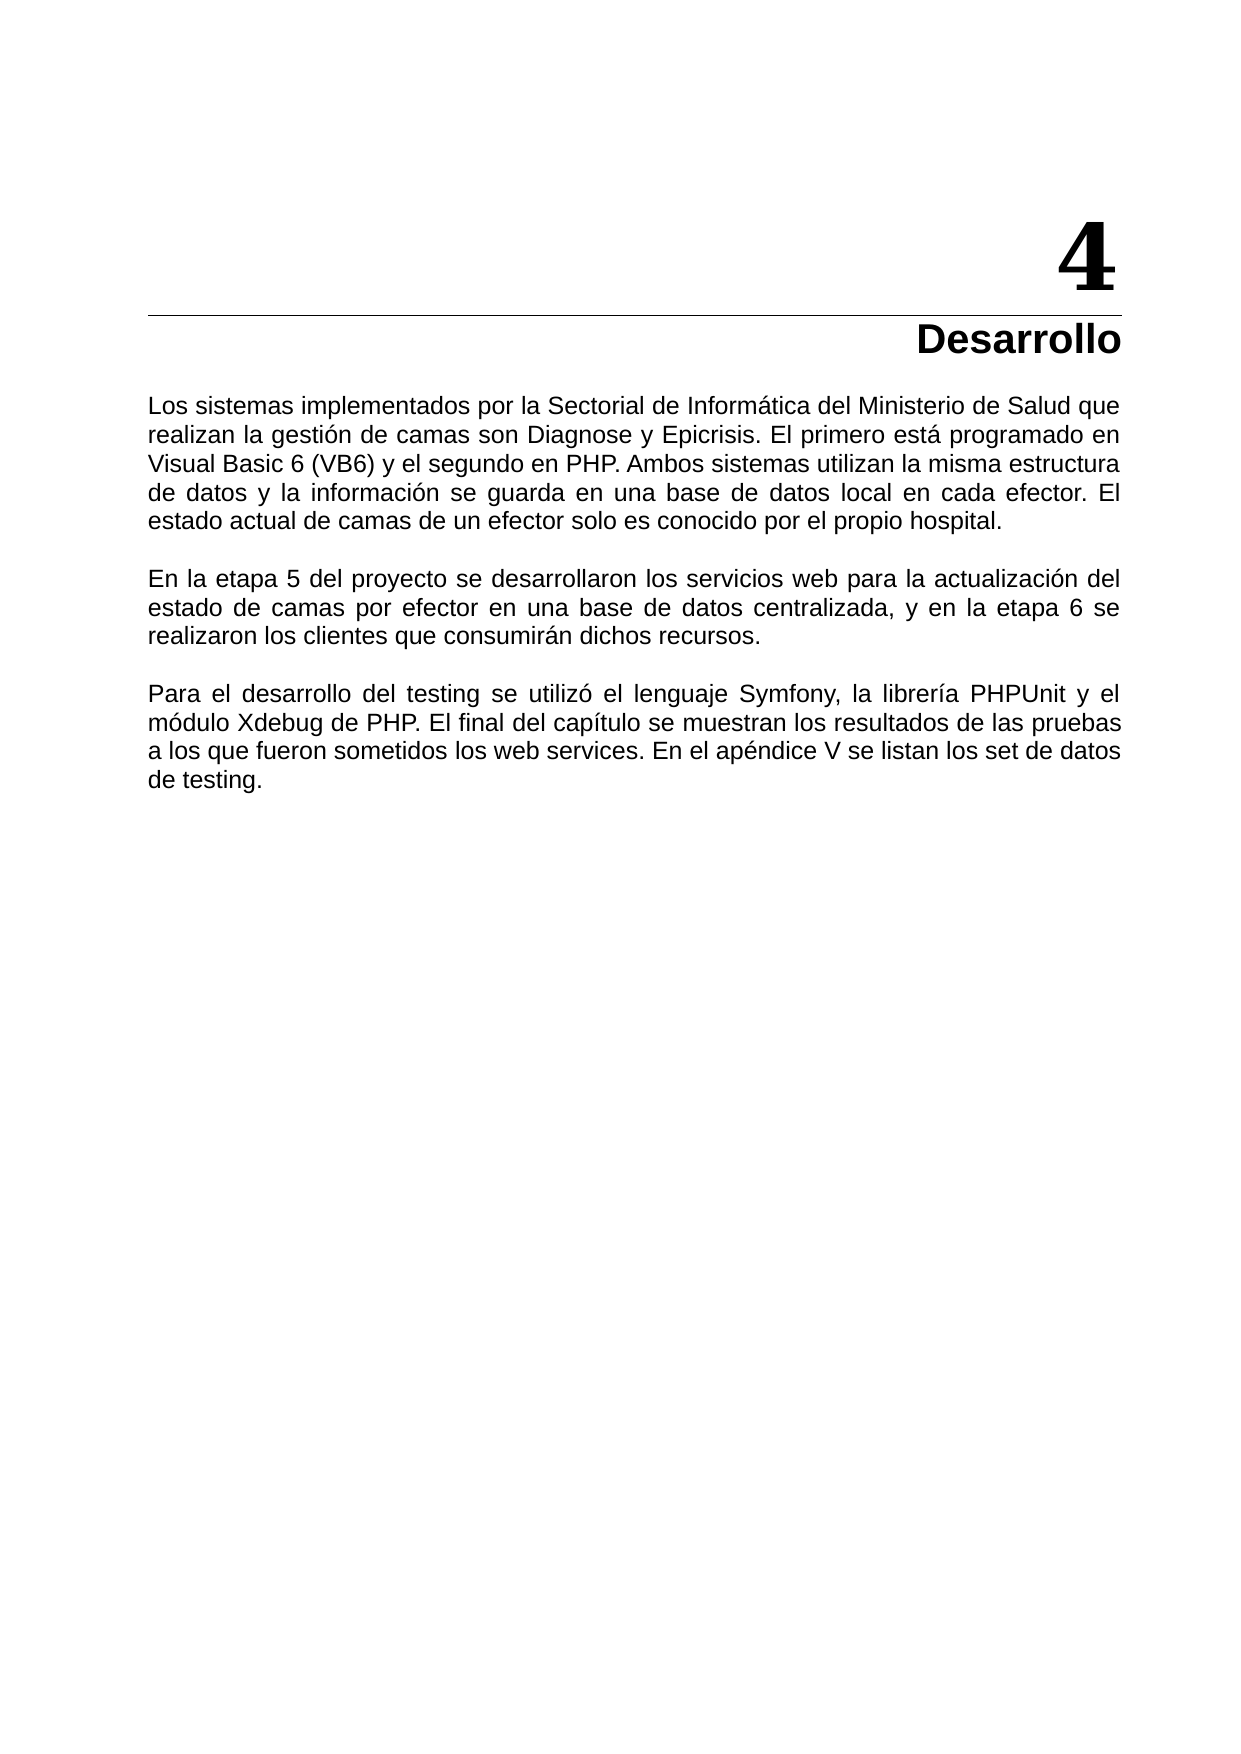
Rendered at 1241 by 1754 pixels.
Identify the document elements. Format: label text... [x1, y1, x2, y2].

text En la etapa 5 del proyecto se desarrollaron los servicios web para la actualización del estado de camas por efector en una base de datos centralizada, y en la etapa 6 se realizaron los clientes que consumirán dichos recursos. [148, 564, 1122, 650]
text Los sistemas implementados por la Sectorial de Informática del Ministerio de Salud que realizan la gestión de camas son Diagnose y Epicrisis. El primero está programado en Visual Basic 6 (VB6) y el segundo en PHP. Ambos sistemas utilizan la misma estructura de datos y la información se guarda en una base de datos local en cada efector. El estado actual de camas de un efector solo es conocido por el propio hospital. [148, 391, 1122, 535]
text Desarrollo [148, 316, 1122, 363]
text Para el desarrollo del testing se utilizó el lenguaje Symfony, la librería PHPUnit y el módulo Xdebug de PHP. El final del capítulo se muestran los resultados de las pruebas a los que fueron sometidos los web services. En el apéndice V se listan los set de datos de testing. [148, 679, 1122, 794]
subtitle 4 [148, 201, 1122, 315]
